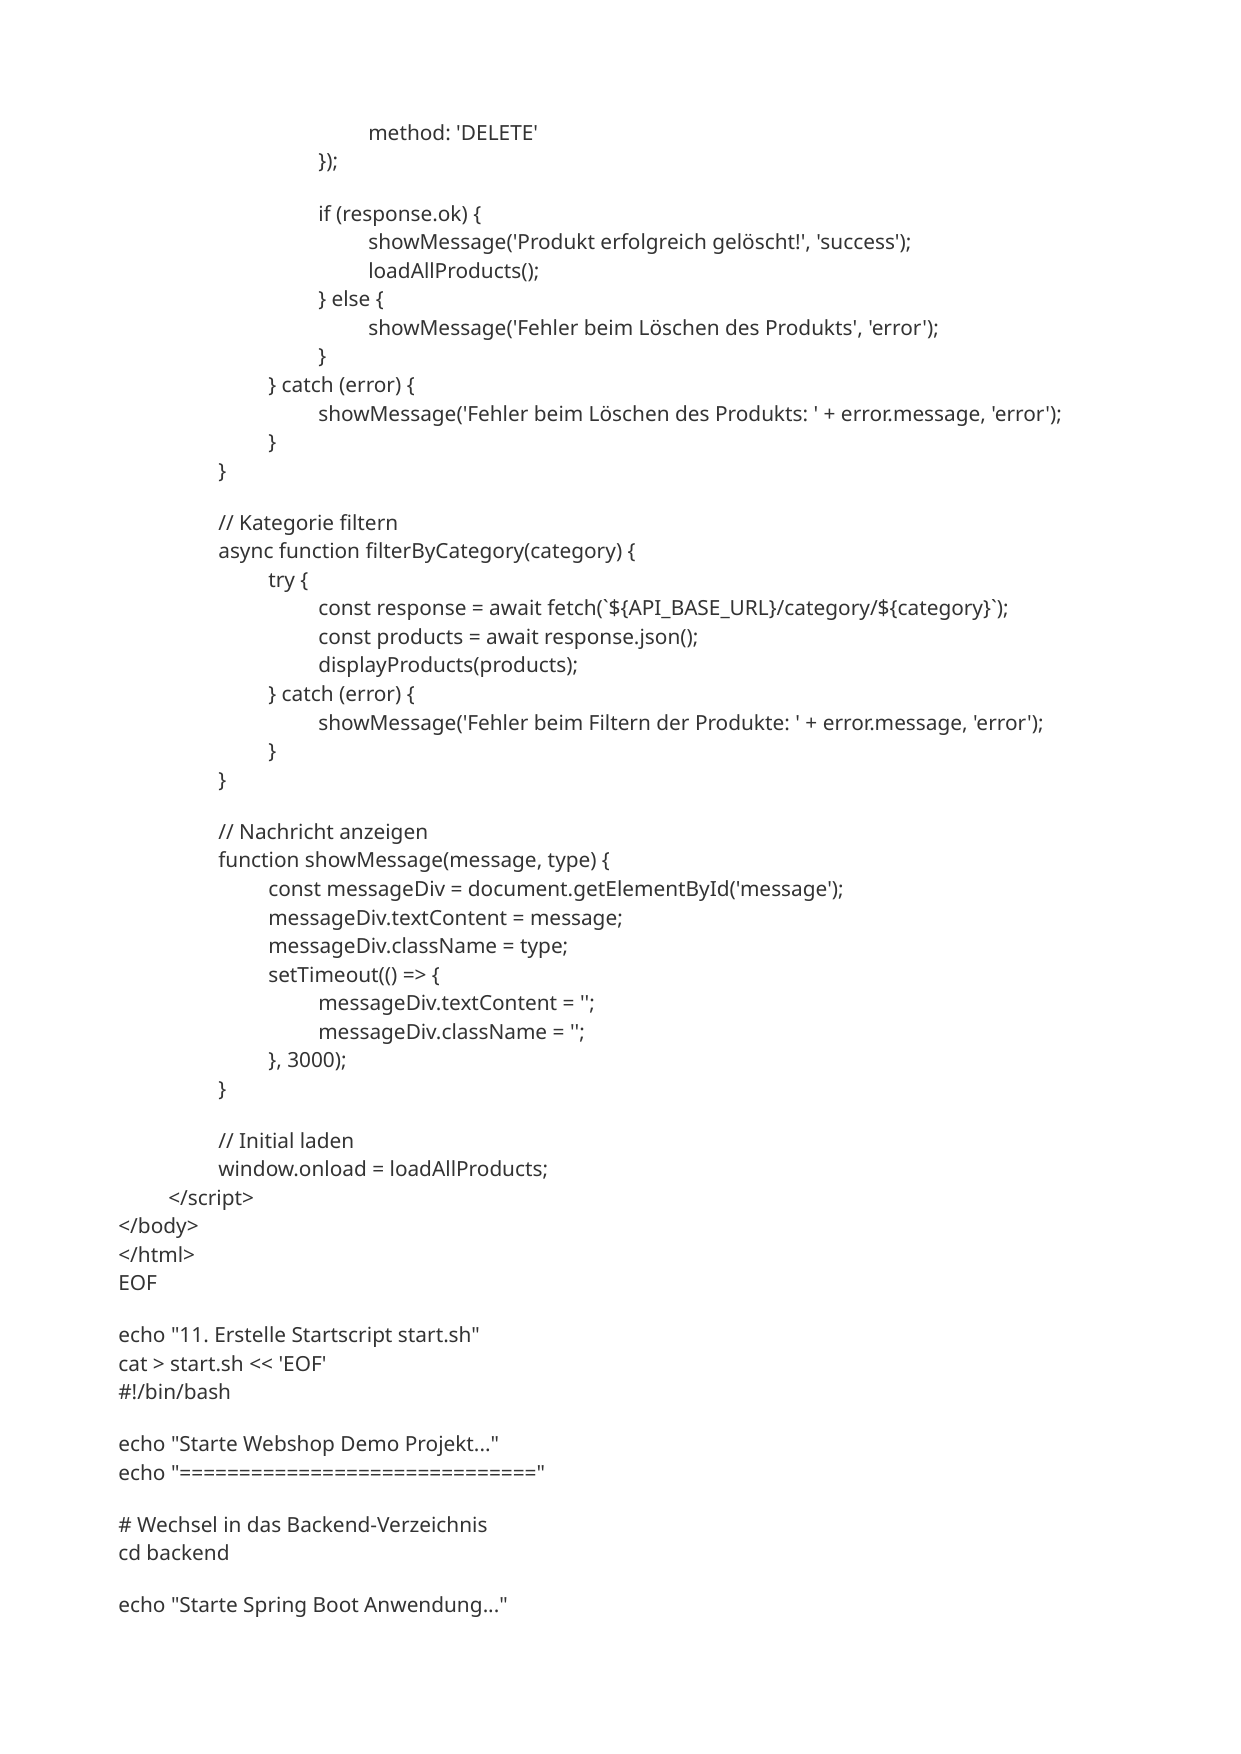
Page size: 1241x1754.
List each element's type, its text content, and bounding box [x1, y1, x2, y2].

text } [118, 342, 1122, 370]
text displayProducts(products); [118, 651, 1122, 679]
text const messageDiv = document.getElementById('message'); [118, 874, 1122, 903]
text echo "Starte Spring Boot Anwendung..." [118, 1591, 1122, 1619]
text } [118, 456, 1122, 484]
text } catch (error) { [118, 370, 1122, 399]
text } else { [118, 284, 1122, 313]
text showMessage('Fehler beim Löschen des Produkts: ' + error.message, 'error'); [118, 399, 1122, 427]
text </body> [118, 1212, 1122, 1240]
text } [118, 1074, 1122, 1102]
text #!/bin/bash [118, 1377, 1122, 1406]
text loadAllProducts(); [118, 256, 1122, 284]
text cd backend [118, 1538, 1122, 1567]
text messageDiv.className = type; [118, 931, 1122, 960]
text // Nachricht anzeigen [118, 817, 1122, 846]
text messageDiv.textContent = message; [118, 903, 1122, 931]
text if (response.ok) { [118, 199, 1122, 227]
text cat > start.sh << 'EOF' [118, 1349, 1122, 1377]
text echo "Starte Webshop Demo Projekt..." [118, 1429, 1122, 1458]
text showMessage('Fehler beim Filtern der Produkte: ' + error.message, 'error'); [118, 708, 1122, 736]
text const products = await response.json(); [118, 622, 1122, 651]
text } [118, 427, 1122, 456]
text }, 3000); [118, 1045, 1122, 1074]
text showMessage('Produkt erfolgreich gelöscht!', 'success'); [118, 227, 1122, 256]
text EOF [118, 1268, 1122, 1297]
text echo "==============================" [118, 1458, 1122, 1486]
text # Wechsel in das Backend-Verzeichnis [118, 1510, 1122, 1538]
text messageDiv.textContent = ''; [118, 988, 1122, 1017]
text messageDiv.className = ''; [118, 1017, 1122, 1045]
text const response = await fetch(`${API_BASE_URL}/category/${category}`); [118, 593, 1122, 622]
text } catch (error) { [118, 679, 1122, 708]
text showMessage('Fehler beim Löschen des Produkts', 'error'); [118, 313, 1122, 342]
text async function filterByCategory(category) { [118, 536, 1122, 565]
text </script> [118, 1183, 1122, 1212]
text setTimeout(() => { [118, 960, 1122, 988]
text } [118, 765, 1122, 793]
text // Initial laden [118, 1126, 1122, 1154]
text try { [118, 565, 1122, 593]
text window.onload = loadAllProducts; [118, 1154, 1122, 1183]
text method: 'DELETE' [118, 118, 1122, 147]
text echo "11. Erstelle Startscript start.sh" [118, 1321, 1122, 1349]
text } [118, 736, 1122, 765]
text </html> [118, 1240, 1122, 1268]
text // Kategorie filtern [118, 508, 1122, 536]
text function showMessage(message, type) { [118, 846, 1122, 874]
text }); [118, 147, 1122, 175]
